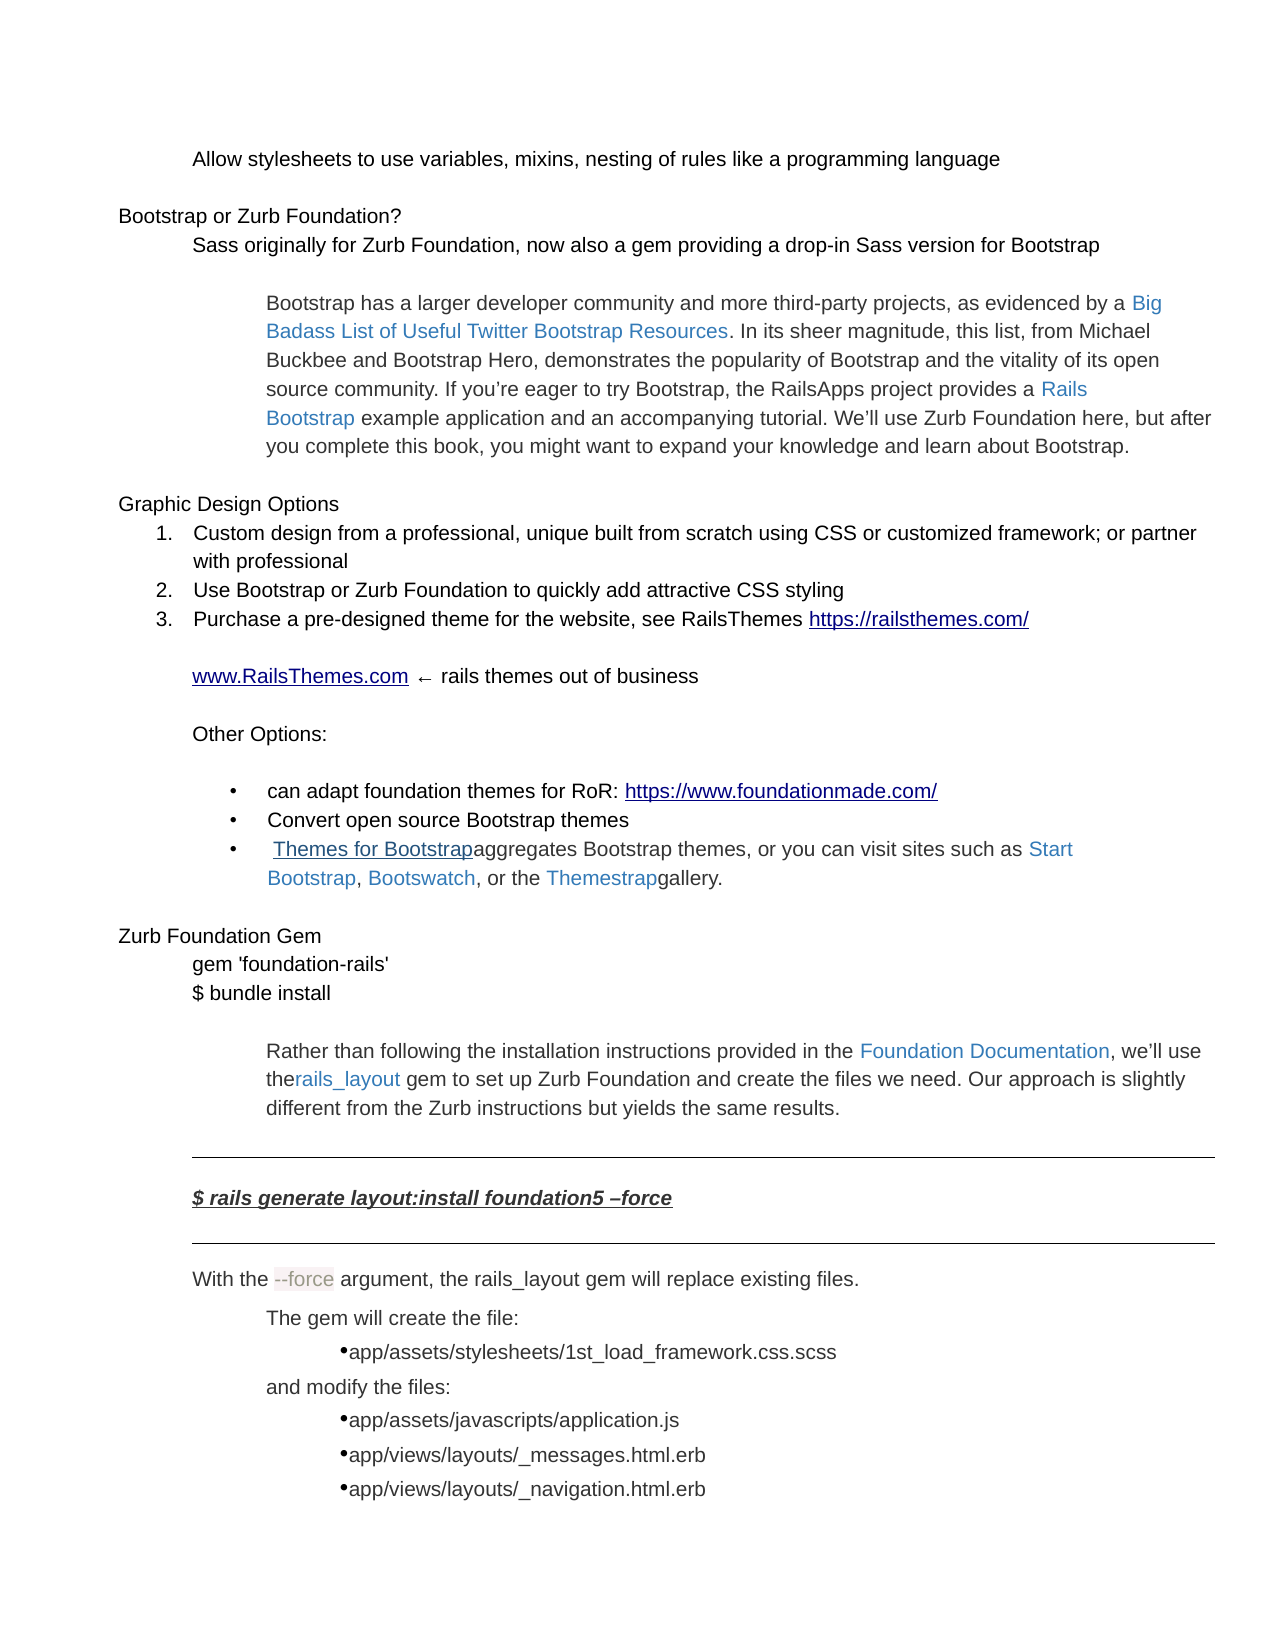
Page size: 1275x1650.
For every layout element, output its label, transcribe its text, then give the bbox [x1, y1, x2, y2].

text Sass originally for Zurb Foundation, now also a gem providing a drop-in Sass version for Bootstrap [192, 233, 1215, 257]
list app/assets/stylesheets/1st_load_framework.css.scss [266, 1330, 1215, 1364]
list Purchase a pre-designed theme for the website, see RailsThemes https://railsthemes.com/ [156, 607, 1215, 631]
text and modify the files: [266, 1364, 1215, 1399]
list app/views/layouts/_navigation.html.erb [266, 1468, 1215, 1502]
list app/views/layouts/_messages.html.erb [266, 1433, 1215, 1468]
text www.RailsThemes.com ← rails themes out of business [192, 664, 1215, 688]
list Custom design from a professional, unique built from scratch using CSS or customized framework; or partner with professional [156, 521, 1215, 573]
text Allow stylesheets to use variables, mixins, nesting of rules like a programming language [192, 147, 1215, 171]
list can adapt foundation themes for RoR: https://www.foundationmade.com/ [229, 779, 1215, 803]
text Bootstrap has a larger developer community and more third-party projects, as evidenced by a Big Badass List of Useful Twitter Bootstrap Resources. In its sheer magnitude, this list, from Michael Buckbee and Bootstrap Hero, demonstrates the popularity of Bootstrap and the vitality of its open source community. If you’re eager to try Bootstrap, the RailsApps project provides a Rails Bootstrap example application and an accompanying tutorial. We’ll use Zurb Foundation here, but after you complete this book, you might want to expand your knowledge and learn about Bootstrap. [266, 291, 1215, 458]
text With the --force argument, the rails_layout gem will replace existing files. [192, 1267, 1215, 1291]
list Use Bootstrap or Zurb Foundation to quickly add attractive CSS styling [156, 578, 1215, 602]
text Bootstrap or Zurb Foundation? [118, 204, 1215, 228]
list app/assets/javascripts/application.js [266, 1399, 1215, 1433]
list Themes for Bootstrapaggregates Bootstrap themes, or you can visit sites such as Start Bootstrap, Bootswatch, or the Themestrapgallery. [229, 837, 1215, 890]
text The gem will create the file: [266, 1296, 1215, 1330]
text Graphic Design Options [118, 492, 1215, 516]
list Convert open source Bootstrap themes [229, 808, 1215, 832]
text gem 'foundation-rails' [192, 952, 1215, 976]
text $ rails generate layout:install foundation5 –force [192, 1186, 1215, 1210]
text Rather than following the installation instructions provided in the Foundation Documentation, we’ll use therails_layout gem to set up Zurb Foundation and create the files we need. Our approach is slightly different from the Zurb instructions but yields the same results. [266, 1038, 1215, 1120]
text Zurb Foundation Gem [118, 923, 1215, 947]
text $ bundle install [192, 981, 1215, 1005]
text Other Options: [192, 722, 1215, 746]
